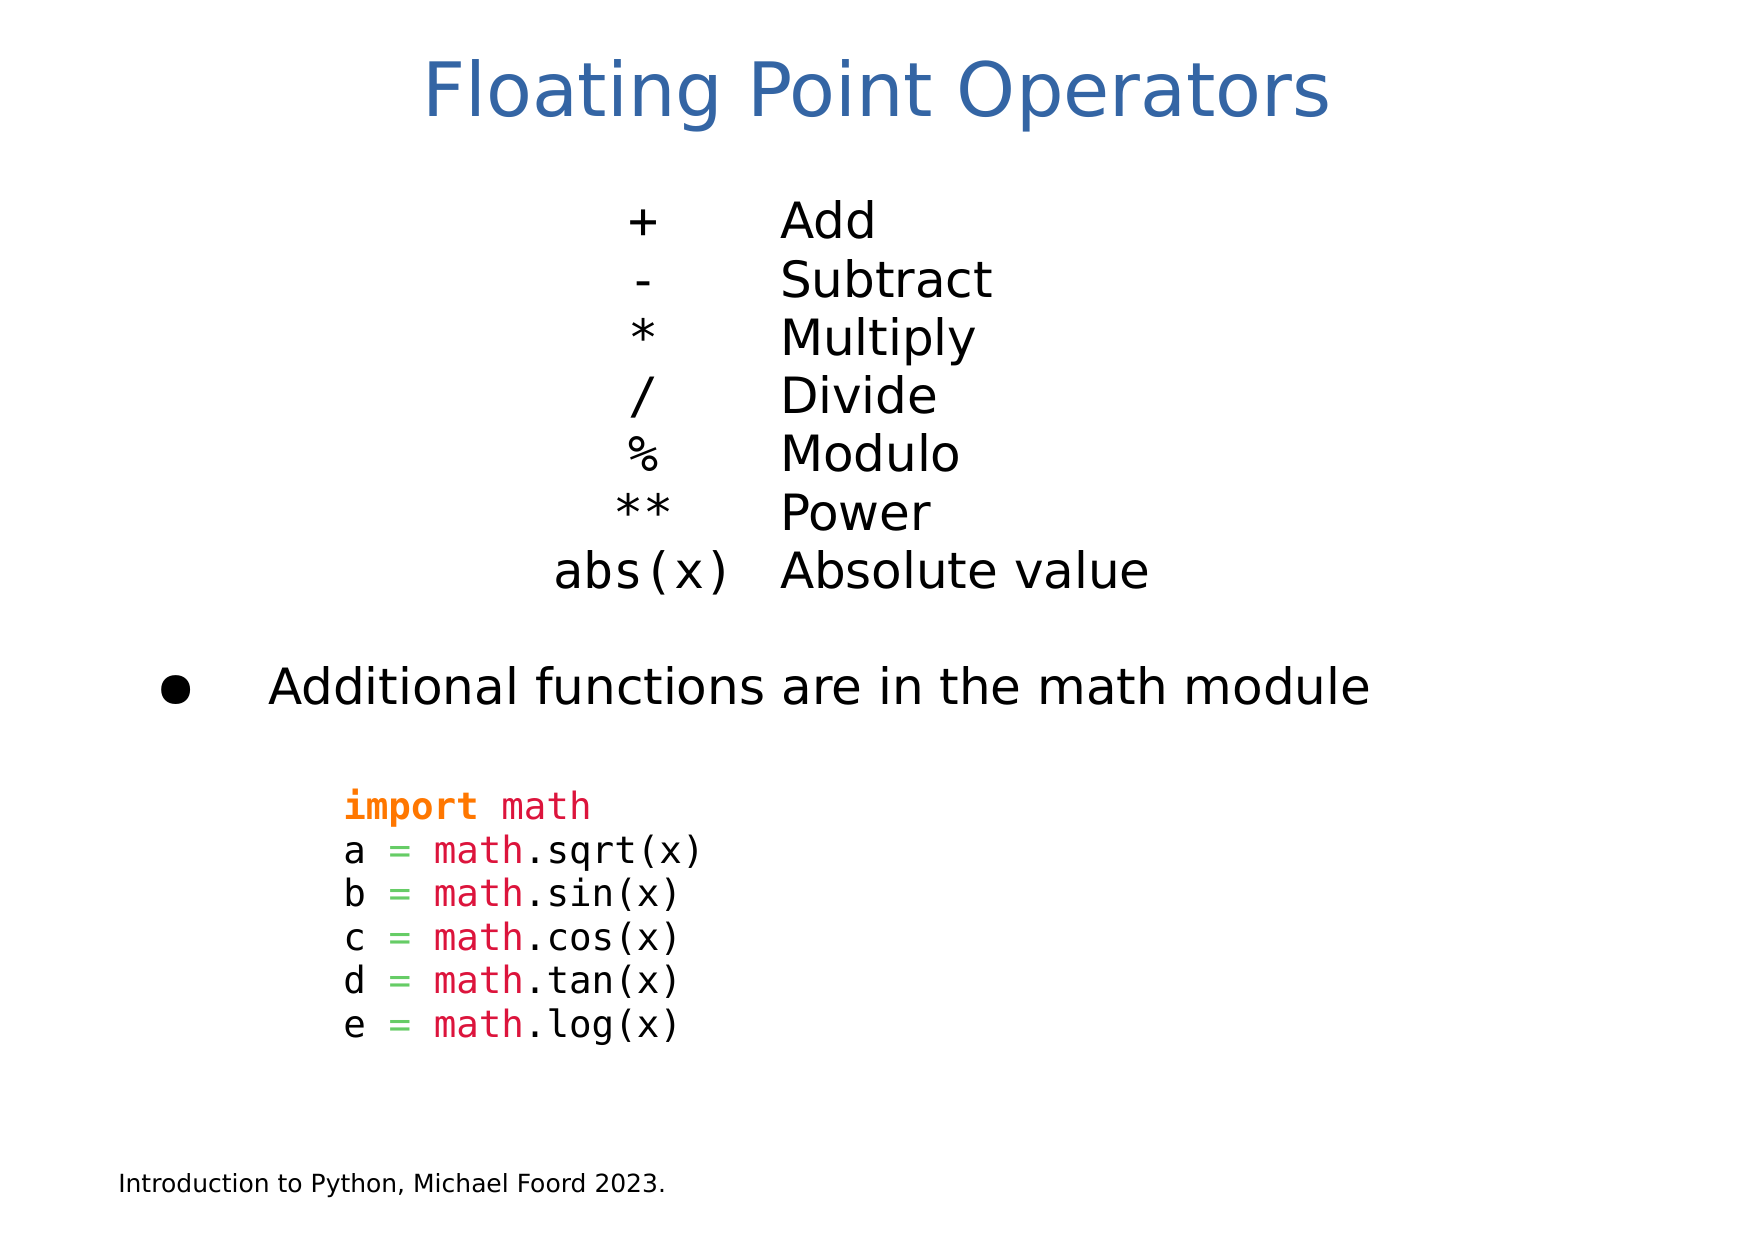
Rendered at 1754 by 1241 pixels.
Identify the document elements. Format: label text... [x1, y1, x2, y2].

table_cell / [508, 367, 780, 425]
table_cell - [508, 251, 780, 309]
table_cell Absolute value [780, 542, 1252, 600]
text import math [343, 784, 1636, 828]
list Additional functions are in the math module [156, 658, 1636, 716]
table_cell abs(x) [508, 542, 780, 600]
table_cell Divide [780, 367, 1252, 425]
text d = math.tan(x) [343, 959, 1636, 1003]
subtitle Floating Point Operators [118, 47, 1636, 134]
table_cell Power [780, 484, 1252, 542]
text e = math.log(x) [343, 1003, 1636, 1046]
table_cell % [508, 425, 780, 483]
table_cell * [508, 309, 780, 367]
text a = math.sqrt(x) [343, 828, 1636, 872]
table_cell Modulo [780, 425, 1252, 483]
table_header + [508, 193, 780, 251]
table_cell ** [508, 484, 780, 542]
text b = math.sin(x) [343, 872, 1636, 916]
text c = math.cos(x) [343, 916, 1636, 959]
table_cell Multiply [780, 309, 1252, 367]
table_cell Subtract [780, 251, 1252, 309]
table_header Add [780, 193, 1252, 251]
